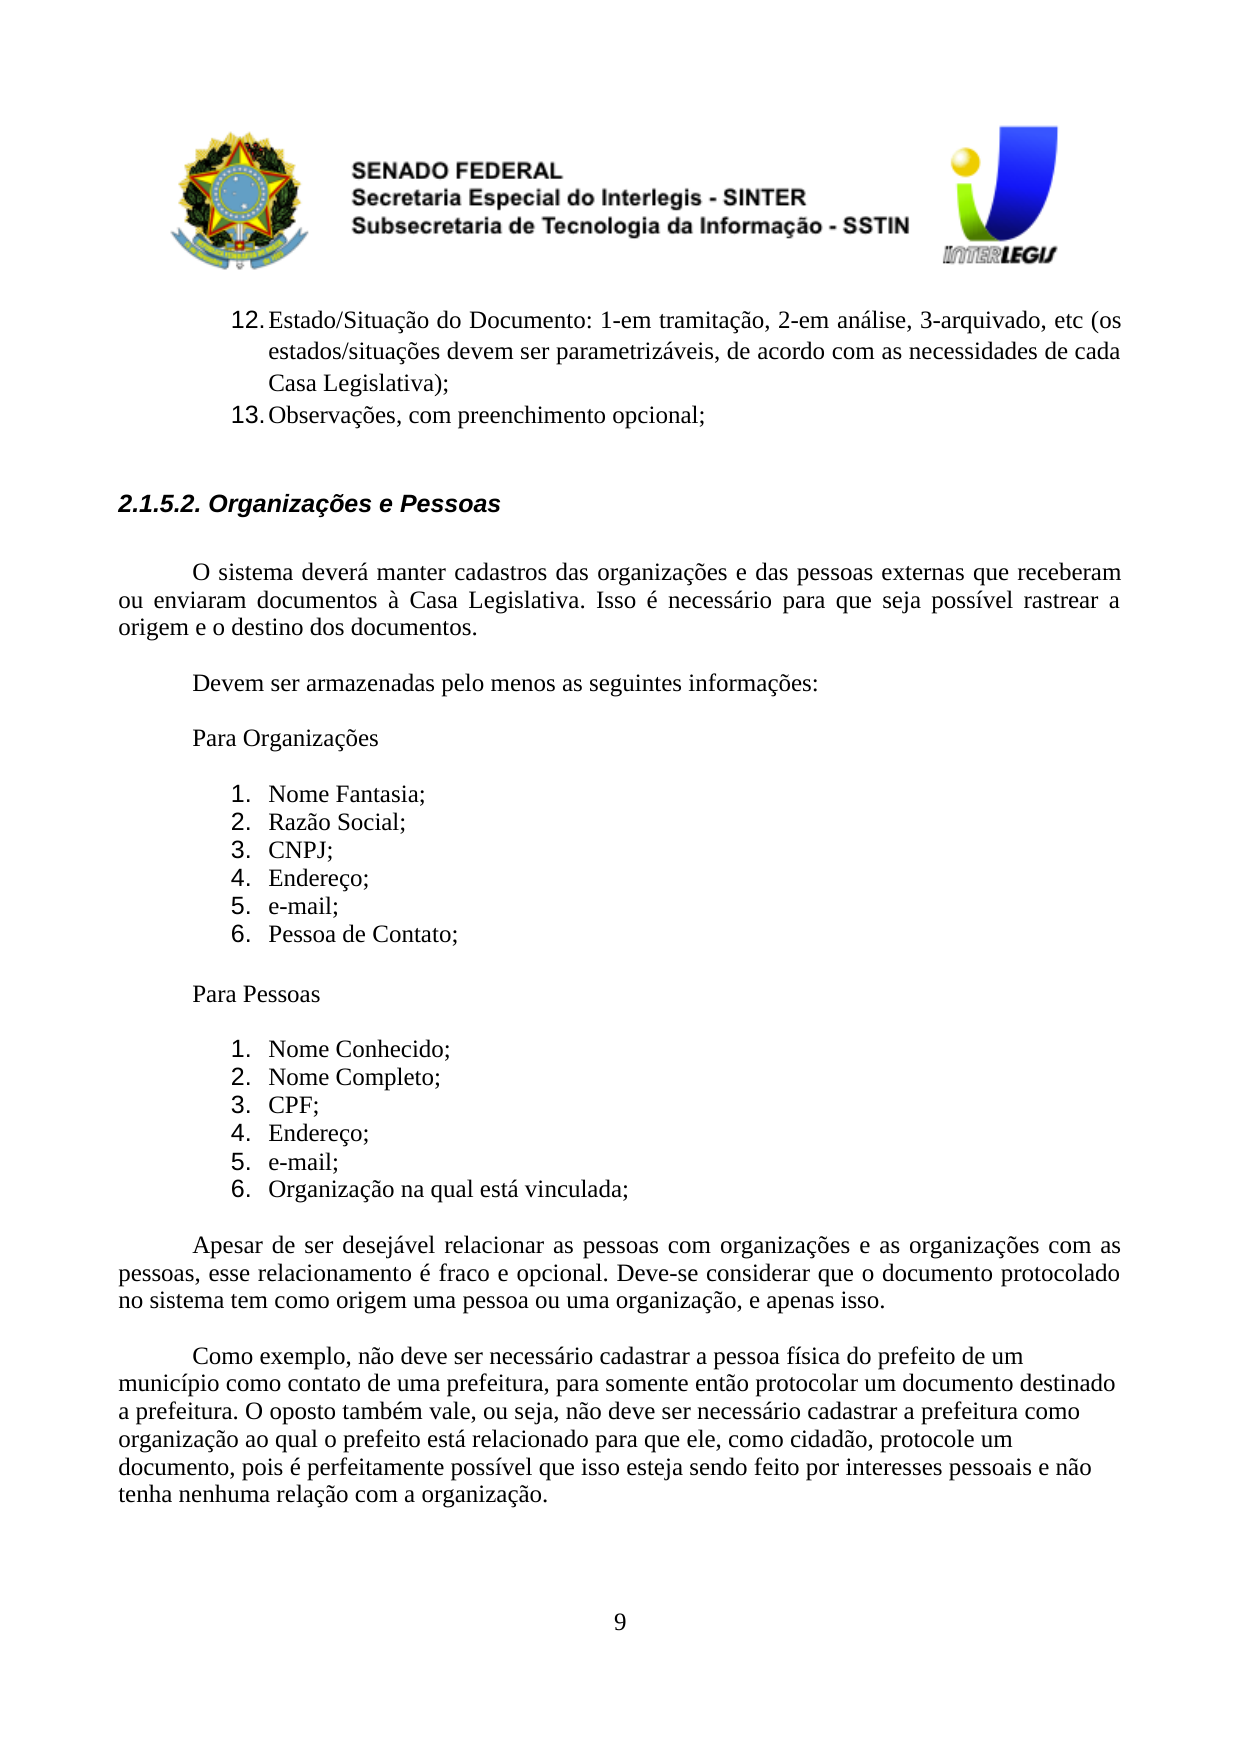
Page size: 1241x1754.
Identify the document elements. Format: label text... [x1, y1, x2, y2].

list Endereço; [231, 1119, 1122, 1147]
list Nome Completo; [231, 1063, 1122, 1091]
list Nome Fantasia; [231, 780, 1122, 808]
text Para Pessoas [118, 980, 1122, 1007]
list CNPJ; [231, 836, 1122, 864]
text Como exemplo, não deve ser necessário cadastrar a pessoa física do prefeito de um município como contato de uma prefeitura, para somente então protocolar um documento destinado a prefeitura. O oposto também vale, ou seja, não deve ser necessário cadastrar a prefeitura como organização ao qual o prefeito está relacionado para que ele, como cidadão, protocole um documento, pois é perfeitamente possível que isso esteja sendo feito por interesses pessoais e não tenha nenhuma relação com a organização. [118, 1342, 1122, 1508]
subtitle 2.1.5.2. Organizações e Pessoas [118, 490, 1122, 518]
picture [163, 118, 1078, 276]
list Nome Conhecido; [231, 1035, 1122, 1063]
list e-mail; [231, 892, 1122, 920]
text Apesar de ser desejável relacionar as pessoas com organizações e as organizações com as pessoas, esse relacionamento é fraco e opcional. Deve-se considerar que o documento protocolado no sistema tem como origem uma pessoa ou uma organização, e apenas isso. [118, 1231, 1122, 1314]
list Razão Social; [231, 808, 1122, 836]
list Observações, com preenchimento opcional; [231, 401, 1122, 429]
list Organização na qual está vinculada; [231, 1175, 1122, 1203]
text O sistema deverá manter cadastros das organizações e das pessoas externas que receberam ou enviaram documentos à Casa Legislativa. Isso é necessário para que seja possível rastrear a origem e o destino dos documentos. [118, 558, 1122, 641]
list Estado/Situação do Documento: 1-em tramitação, 2-em análise, 3-arquivado, etc (os estados/situações devem ser parametrizáveis, de acordo com as necessidades de cada Casa Legislativa); [231, 305, 1122, 397]
list CPF; [231, 1091, 1122, 1119]
text Devem ser armazenadas pelo menos as seguintes informações: [118, 669, 1122, 697]
list Endereço; [231, 864, 1122, 892]
text Para Organizações [118, 724, 1122, 752]
list Pessoa de Contato; [231, 920, 1122, 948]
list e-mail; [231, 1147, 1122, 1175]
